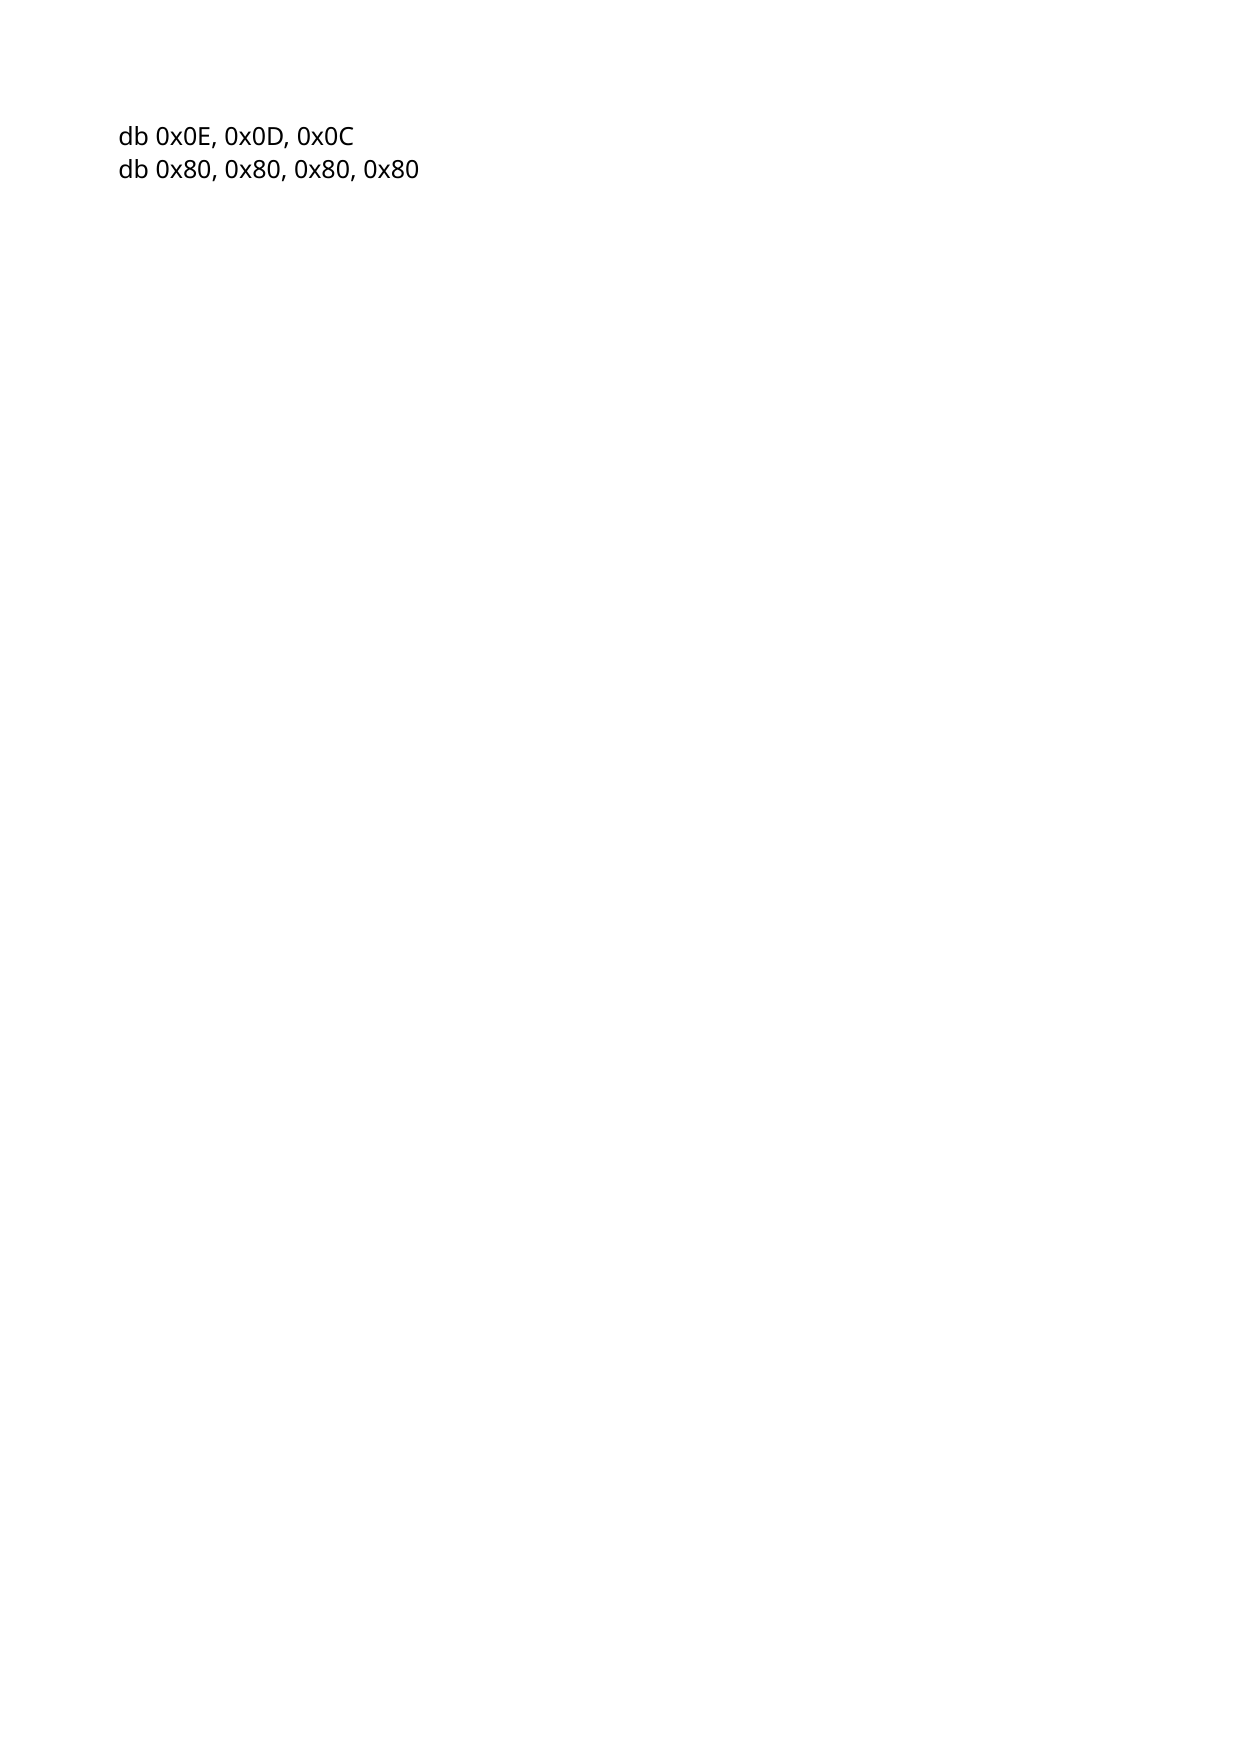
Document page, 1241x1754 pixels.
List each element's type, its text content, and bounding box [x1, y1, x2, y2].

text db 0x0E, 0x0D, 0x0C [118, 118, 1122, 152]
text db 0x80, 0x80, 0x80, 0x80 [118, 152, 1122, 186]
